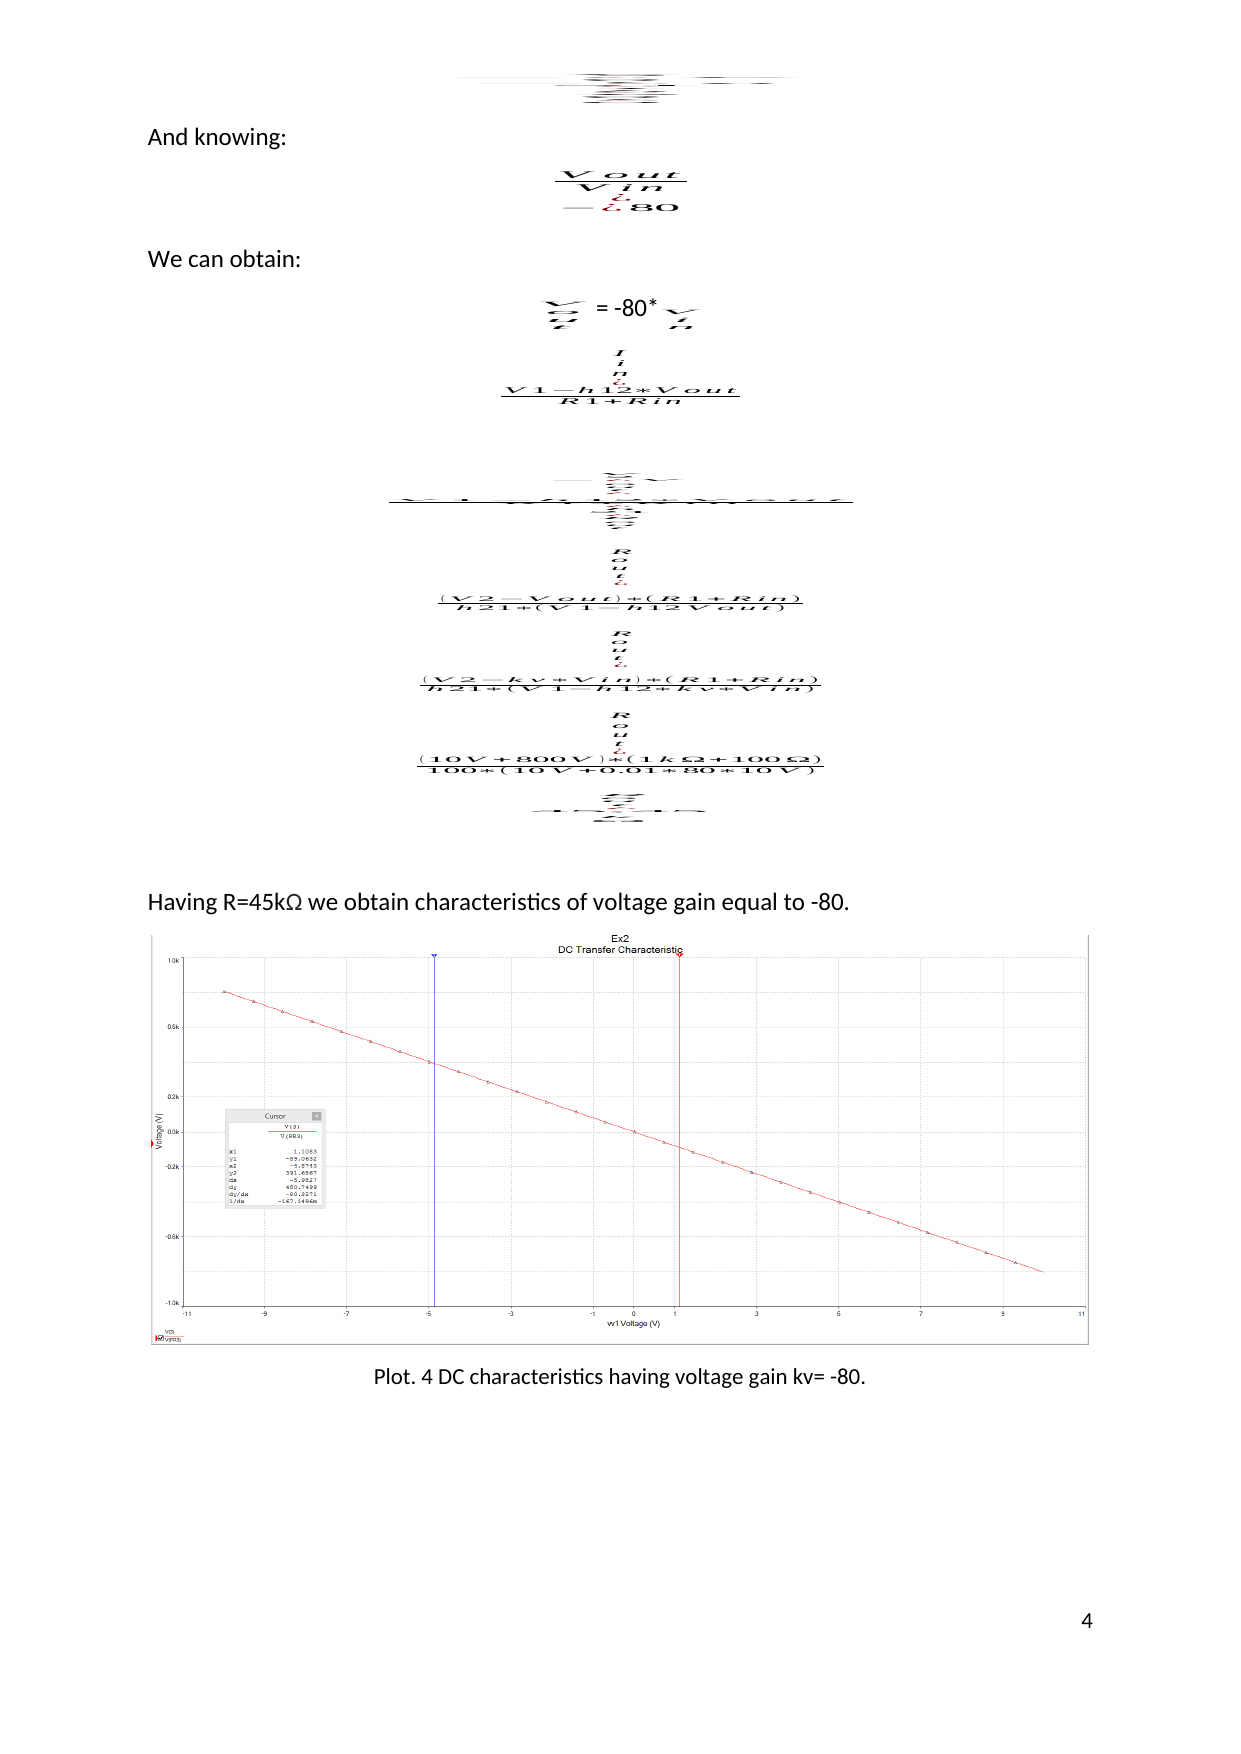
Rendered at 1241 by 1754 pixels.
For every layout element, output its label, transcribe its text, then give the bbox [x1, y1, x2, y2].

text We can obtain: [148, 243, 1093, 274]
text Plot. 4 DC characteristics having voltage gain kv= -80. [148, 1362, 1093, 1390]
text = -80* [148, 292, 1093, 331]
text And knowing: [148, 121, 1093, 152]
text Having R=45kΩ we obtain characteristics of voltage gain equal to -80. [148, 887, 1093, 917]
